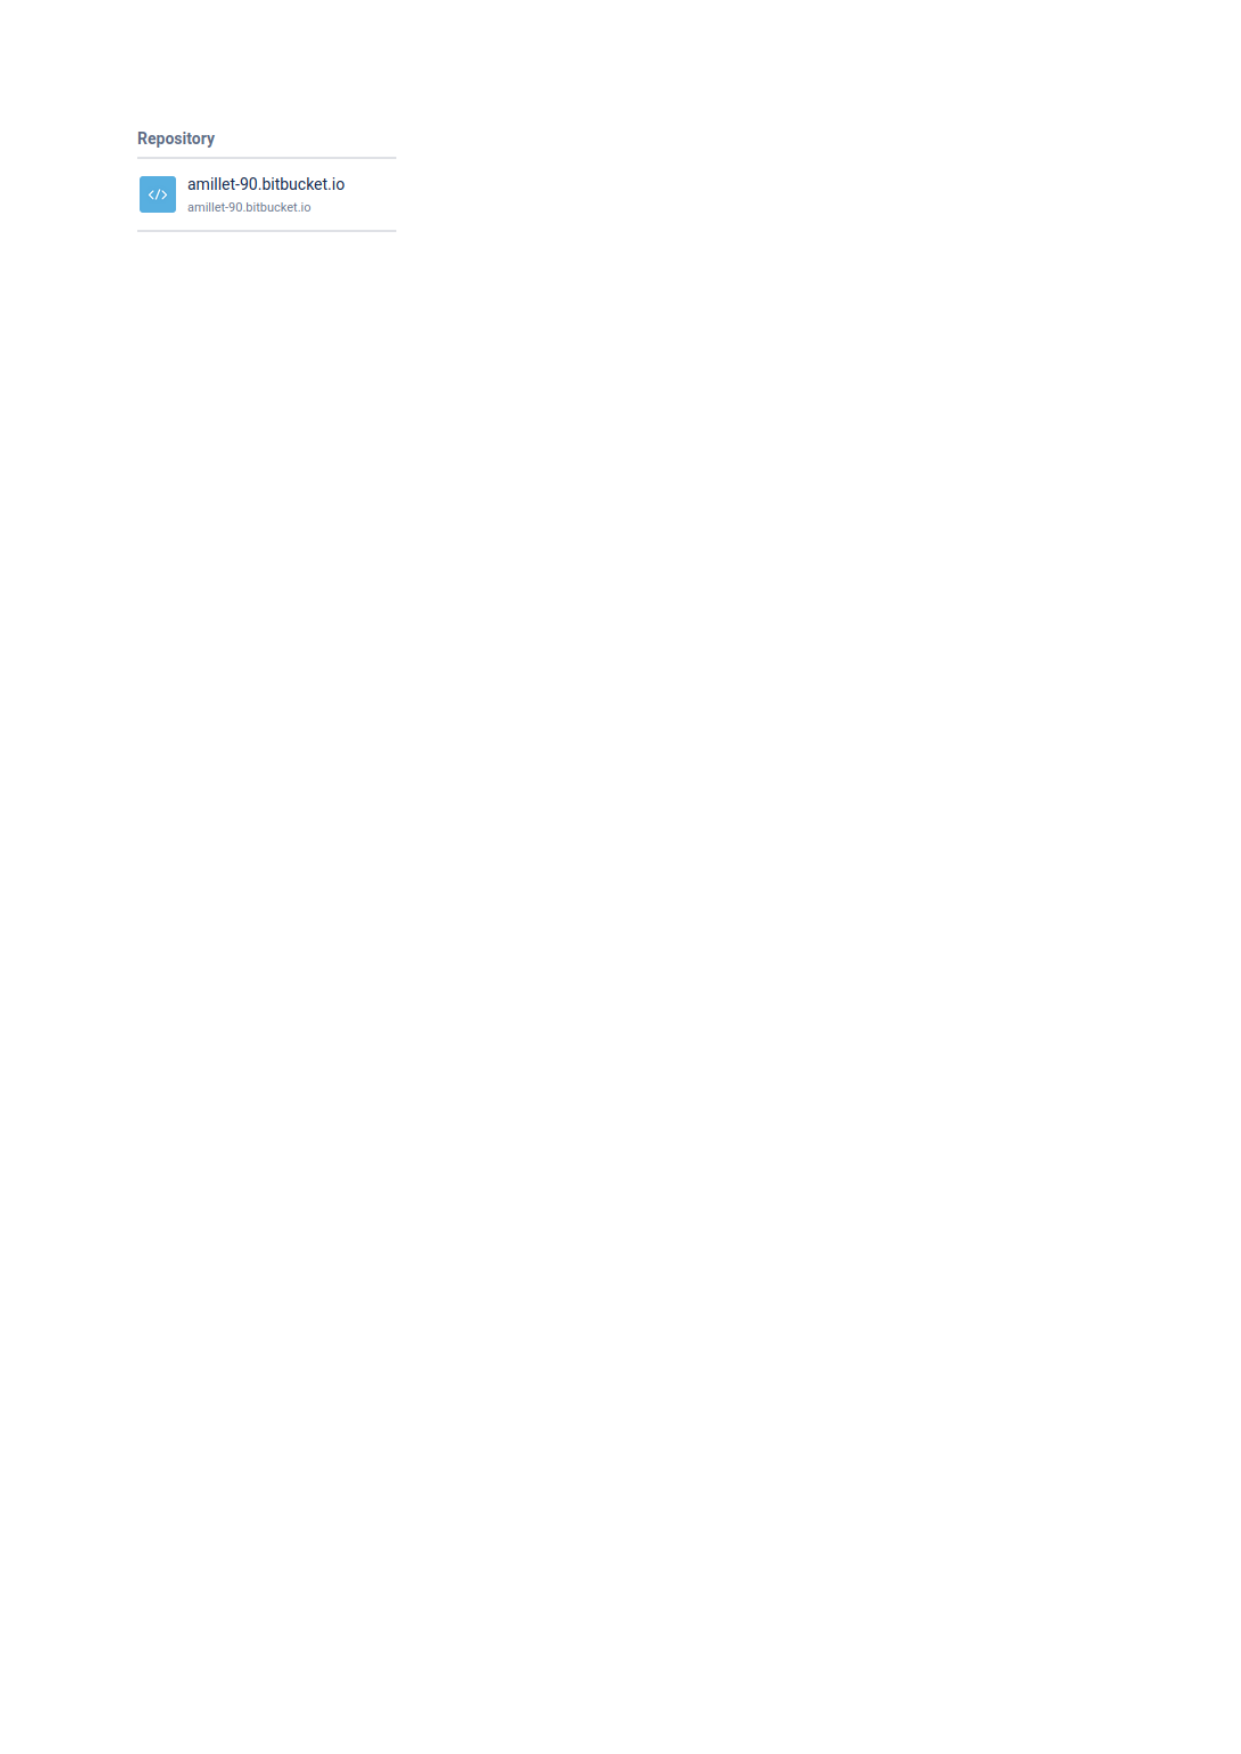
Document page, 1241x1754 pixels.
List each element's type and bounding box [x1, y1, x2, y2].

picture [118, 118, 397, 255]
